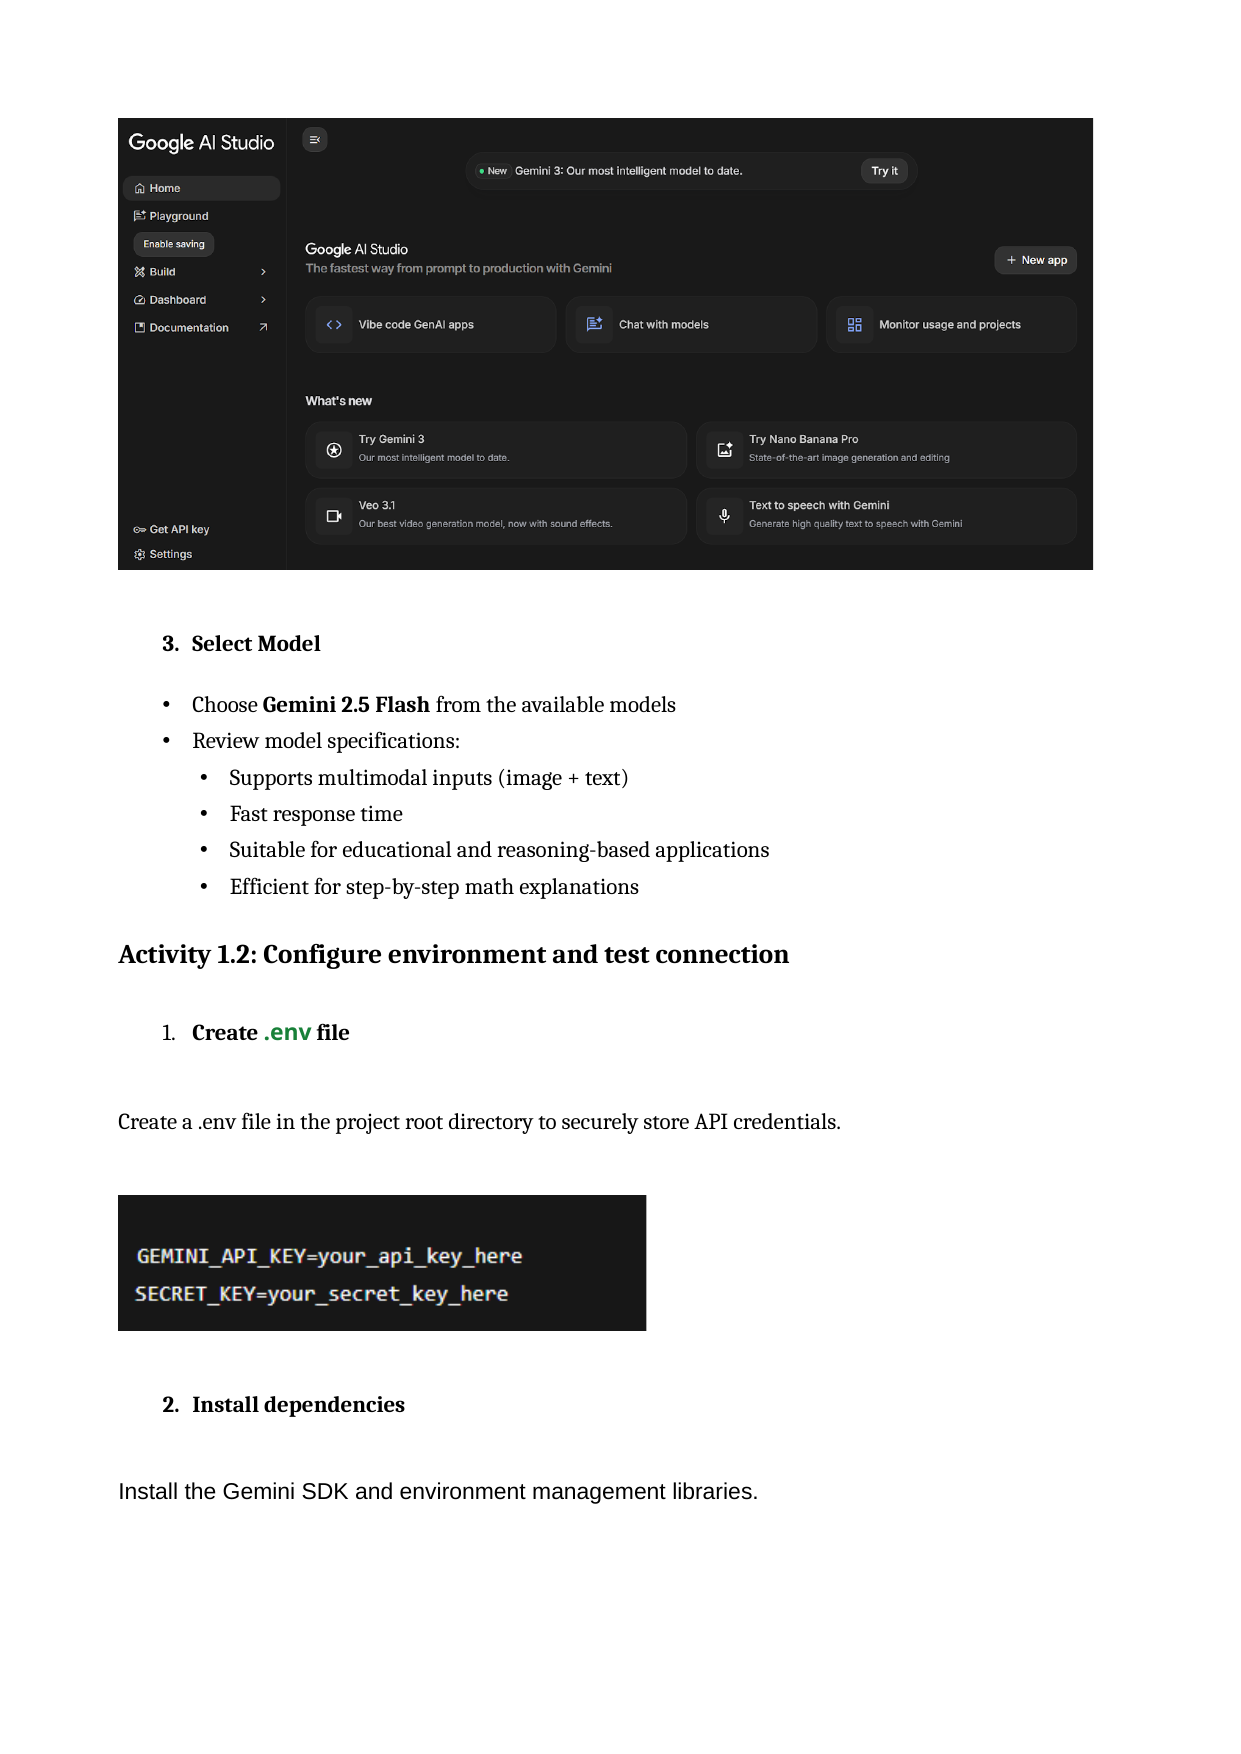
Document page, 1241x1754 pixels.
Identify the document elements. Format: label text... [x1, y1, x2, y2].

list Review model specifications: [162, 728, 1122, 754]
text Create a .env file in the project root directory to securely store API credentials. [118, 1108, 1122, 1135]
list Create .env file [162, 1015, 1122, 1047]
list Select Model [162, 631, 1122, 657]
list Choose Gemini 2.5 Flash from the available models [162, 692, 1122, 718]
picture [118, 1195, 647, 1331]
list Install dependencies [162, 1392, 1122, 1418]
list Suitable for educational and reasoning-based applications [200, 837, 1122, 864]
list Fast response time [200, 801, 1122, 827]
picture [118, 118, 1094, 570]
text Install the Gemini SDK and environment management libraries. [118, 1478, 1122, 1504]
list Supports multimodal inputs (image + text) [200, 764, 1122, 791]
subtitle Activity 1.2: Configure environment and test connection [118, 939, 1122, 970]
list Efficient for step-by-step math explanations [200, 874, 1122, 900]
